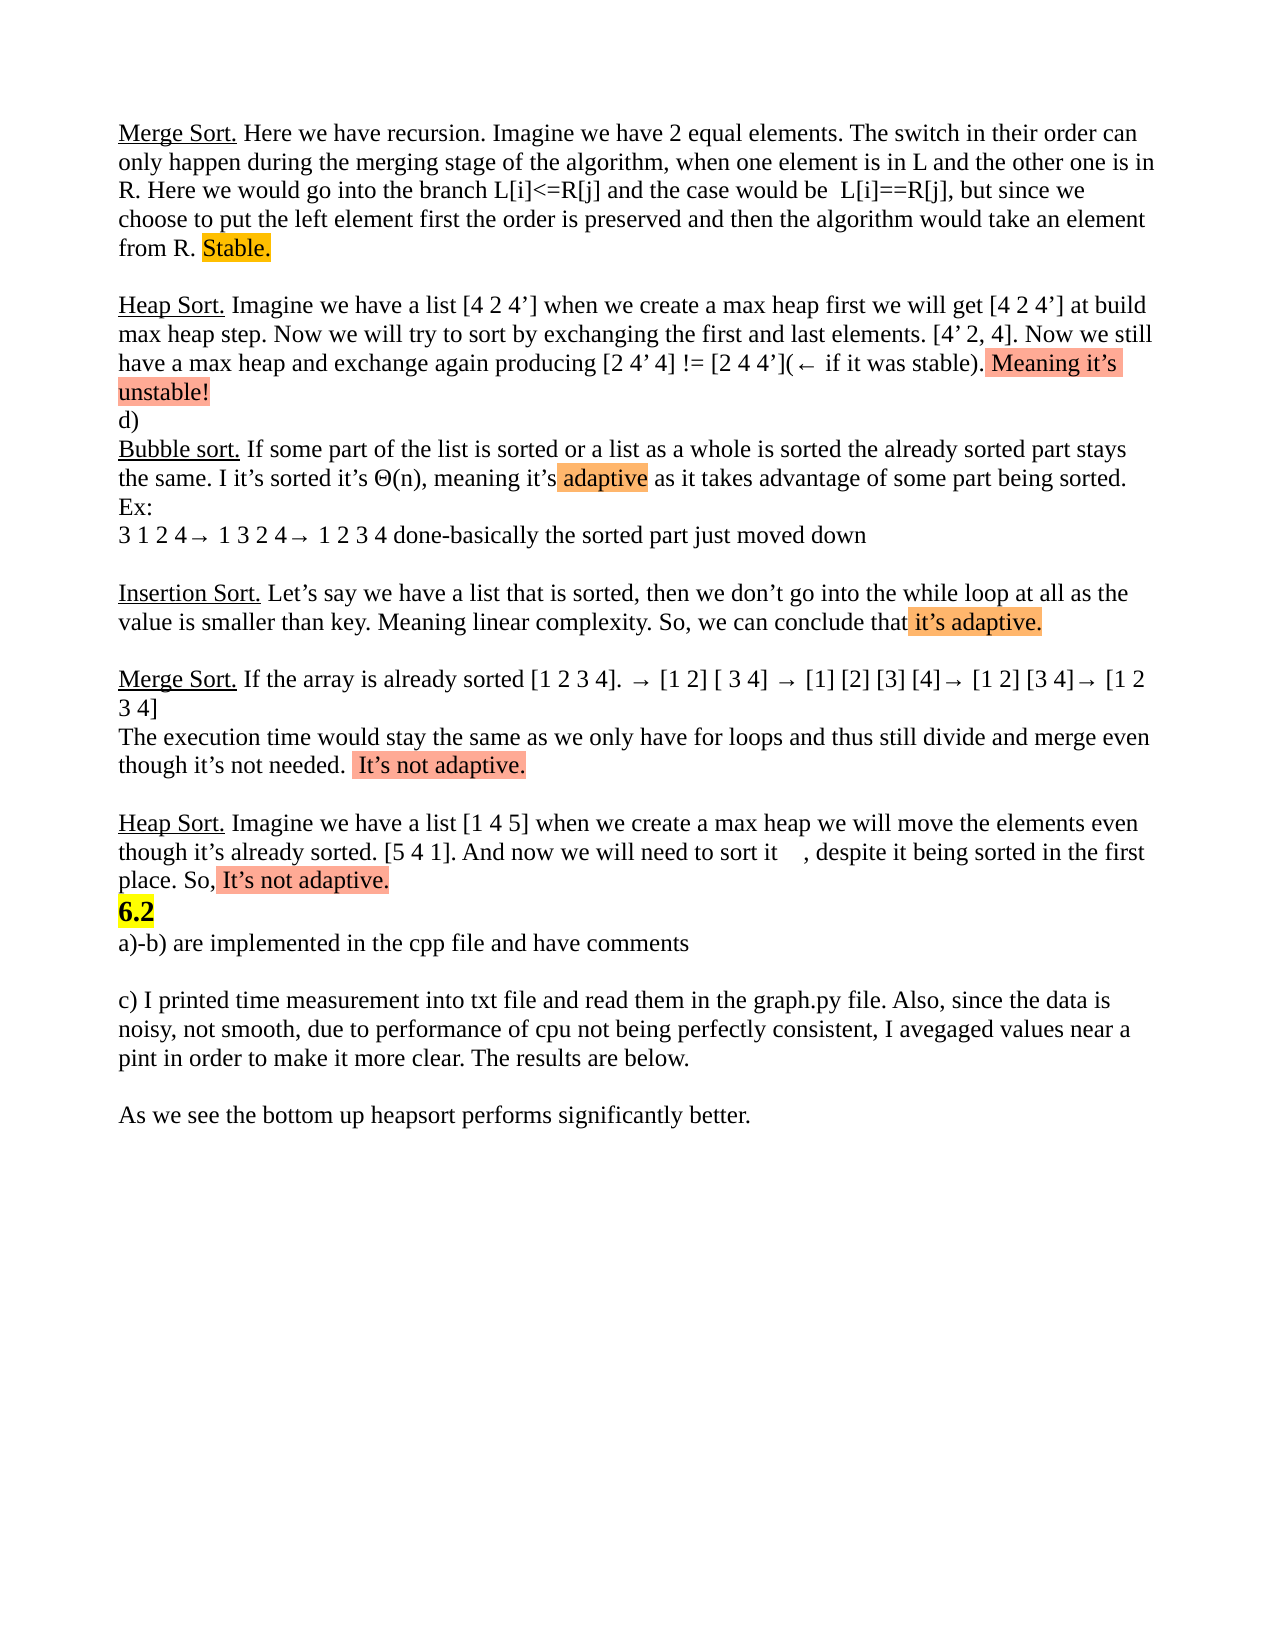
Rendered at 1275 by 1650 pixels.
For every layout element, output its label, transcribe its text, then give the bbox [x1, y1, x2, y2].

text Bubble sort. If some part of the list is sorted or a list as a whole is sorted the already sorted part stays the same. I it’s sorted it’s Θ(n), meaning it’s adaptive as it takes advantage of some part being sorted. [118, 434, 1157, 492]
text c) I printed time measurement into txt file and read them in the graph.py file. Also, since the data is noisy, not smooth, due to performance of cpu not being perfectly consistent, I avegaged values near a pint in order to make it more clear. The results are below. [118, 985, 1157, 1072]
text The execution time would stay the same as we only have for loops and thus still divide and merge even though it’s not needed. It’s not adaptive. [118, 722, 1157, 779]
text Merge Sort. Here we have recursion. Imagine we have 2 equal elements. The switch in their order can only happen during the merging stage of the algorithm, when one element is in L and the other one is in R. Here we would go into the branch L[i]<=R[j] and the case would be L[i]==R[j], but since we choose to put the left element first the order is preserved and then the algorithm would take an element from R. Stable. [118, 118, 1157, 262]
text d) [118, 406, 1157, 434]
text a)-b) are implemented in the cpp file and have comments [118, 928, 1157, 957]
text Heap Sort. Imagine we have a list [1 4 5] when we create a max heap we will move the elements even though it’s already sorted. [5 4 1]. And now we will need to sort it 🥲, despite it being sorted in the first place. So, It’s not adaptive. [118, 808, 1157, 894]
text As we see the bottom up heapsort performs significantly better. [118, 1100, 1157, 1129]
text Insertion Sort. Let’s say we have a list that is sorted, then we don’t go into the while loop at all as the value is smaller than key. Meaning linear complexity. So, we can conclude that it’s adaptive. [118, 578, 1157, 636]
text Merge Sort. If the array is already sorted [1 2 3 4]. → [1 2] [ 3 4] → [1] [2] [3] [4]→ [1 2] [3 4]→ [1 2 3 4] [118, 664, 1157, 722]
text 6.2 [118, 894, 1157, 928]
text 3 1 2 4→ 1 3 2 4→ 1 2 3 4 done-basically the sorted part just moved down [118, 521, 1157, 549]
text Ex: [118, 492, 1157, 521]
text Heap Sort. Imagine we have a list [4 2 4’] when we create a max heap first we will get [4 2 4’] at build max heap step. Now we will try to sort by exchanging the first and last elements. [4’ 2, 4]. Now we still have a max heap and exchange again producing [2 4’ 4] != [2 4 4’](← if it was stable). Meaning it’s unstable! [118, 291, 1157, 406]
